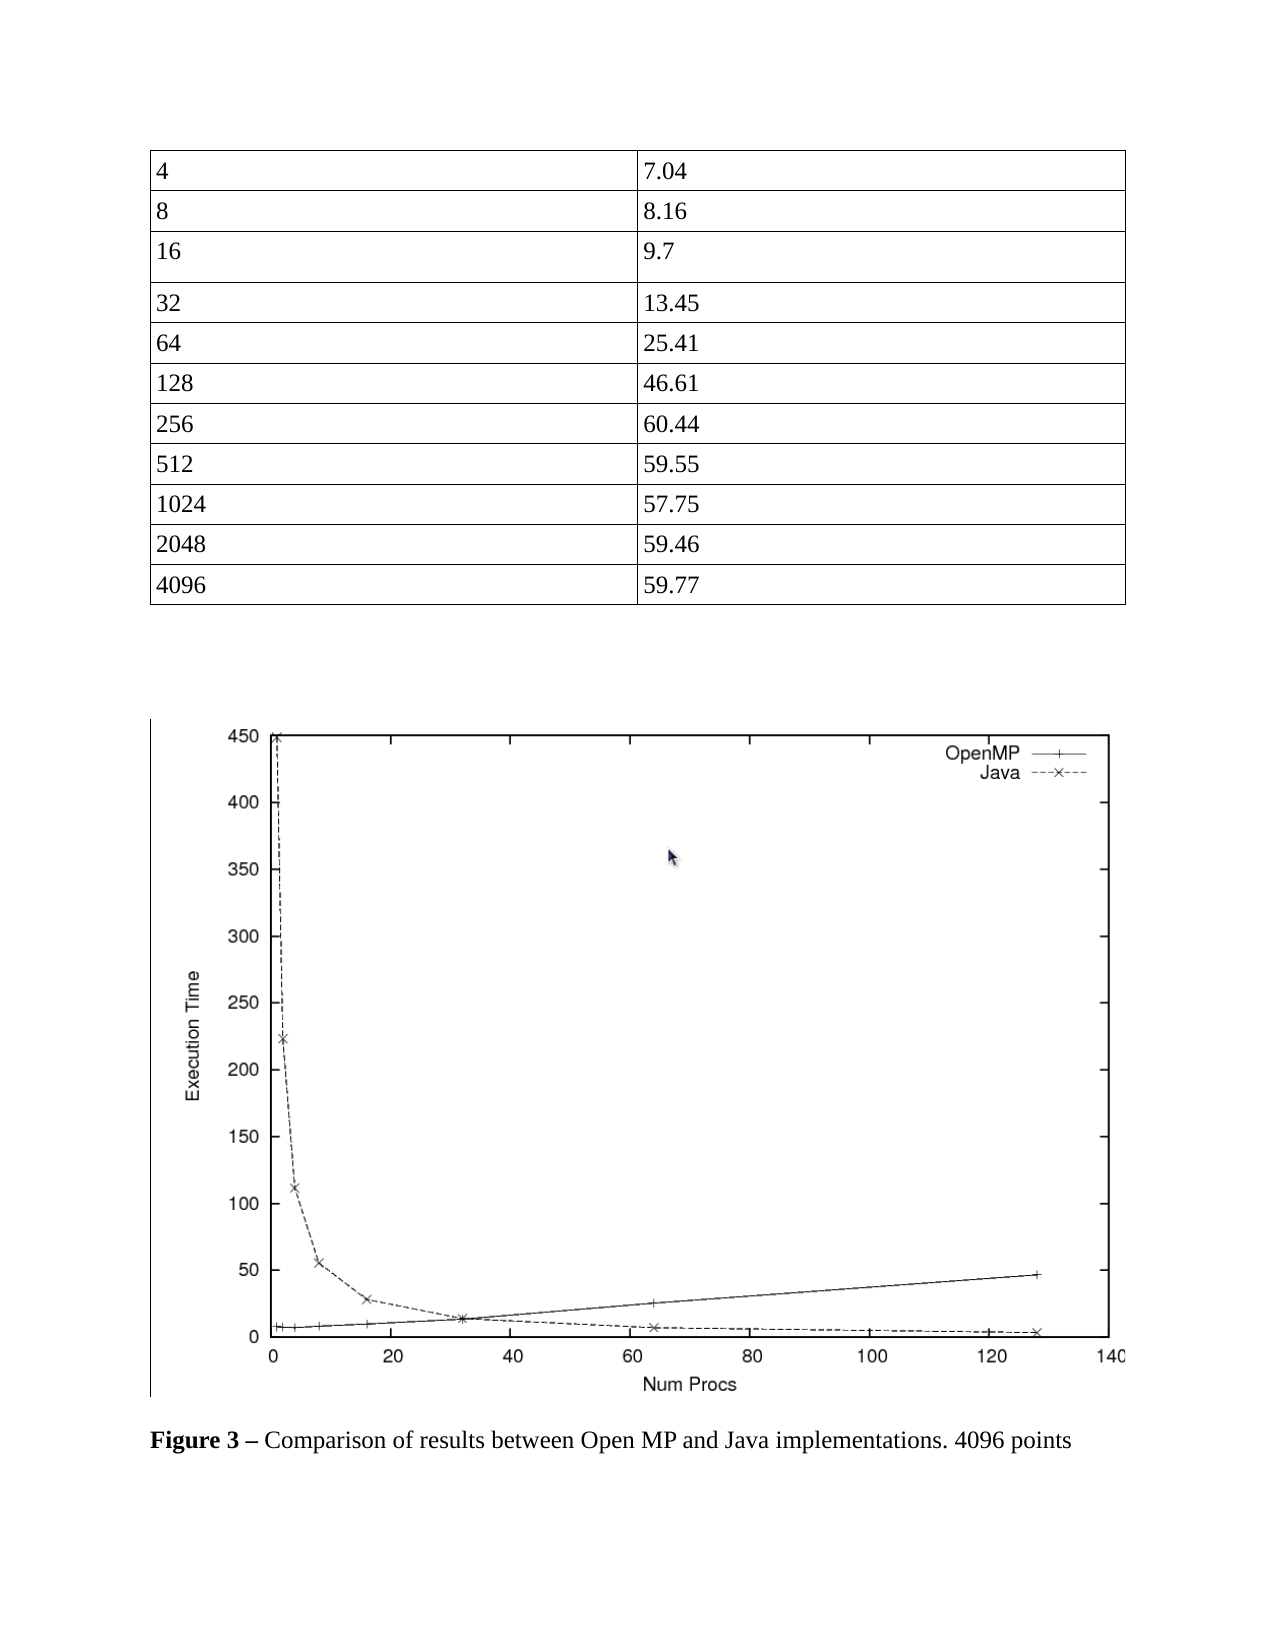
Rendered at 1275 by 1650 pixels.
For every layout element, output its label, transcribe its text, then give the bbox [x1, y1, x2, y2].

table_cell 1024 [151, 485, 637, 524]
picture [150, 719, 1125, 1397]
table_cell 4 [151, 151, 637, 190]
table_cell 13.45 [638, 283, 1125, 322]
table_cell 128 [151, 364, 637, 403]
table_cell 25.41 [638, 323, 1125, 362]
table_cell 57.75 [638, 485, 1125, 524]
table_cell 8 [151, 191, 637, 231]
table_cell 59.77 [638, 565, 1125, 604]
table_cell 59.55 [638, 444, 1125, 483]
table_cell 256 [151, 404, 637, 443]
text Figure 3 – Comparison of results between Open MP and Java implementations. 4096 points [150, 1397, 1125, 1454]
table_cell 2048 [151, 525, 637, 564]
table_cell 32 [151, 283, 637, 322]
table_cell 8.16 [638, 191, 1125, 231]
table_cell 64 [151, 323, 637, 362]
table_cell 16 [151, 232, 637, 282]
table_cell 4096 [151, 565, 637, 604]
table_cell 46.61 [638, 364, 1125, 403]
table_cell 59.46 [638, 525, 1125, 564]
table_cell 9.7 [638, 232, 1125, 282]
table_cell 7.04 [638, 151, 1125, 190]
table_cell 512 [151, 444, 637, 483]
table_cell 60.44 [638, 404, 1125, 443]
